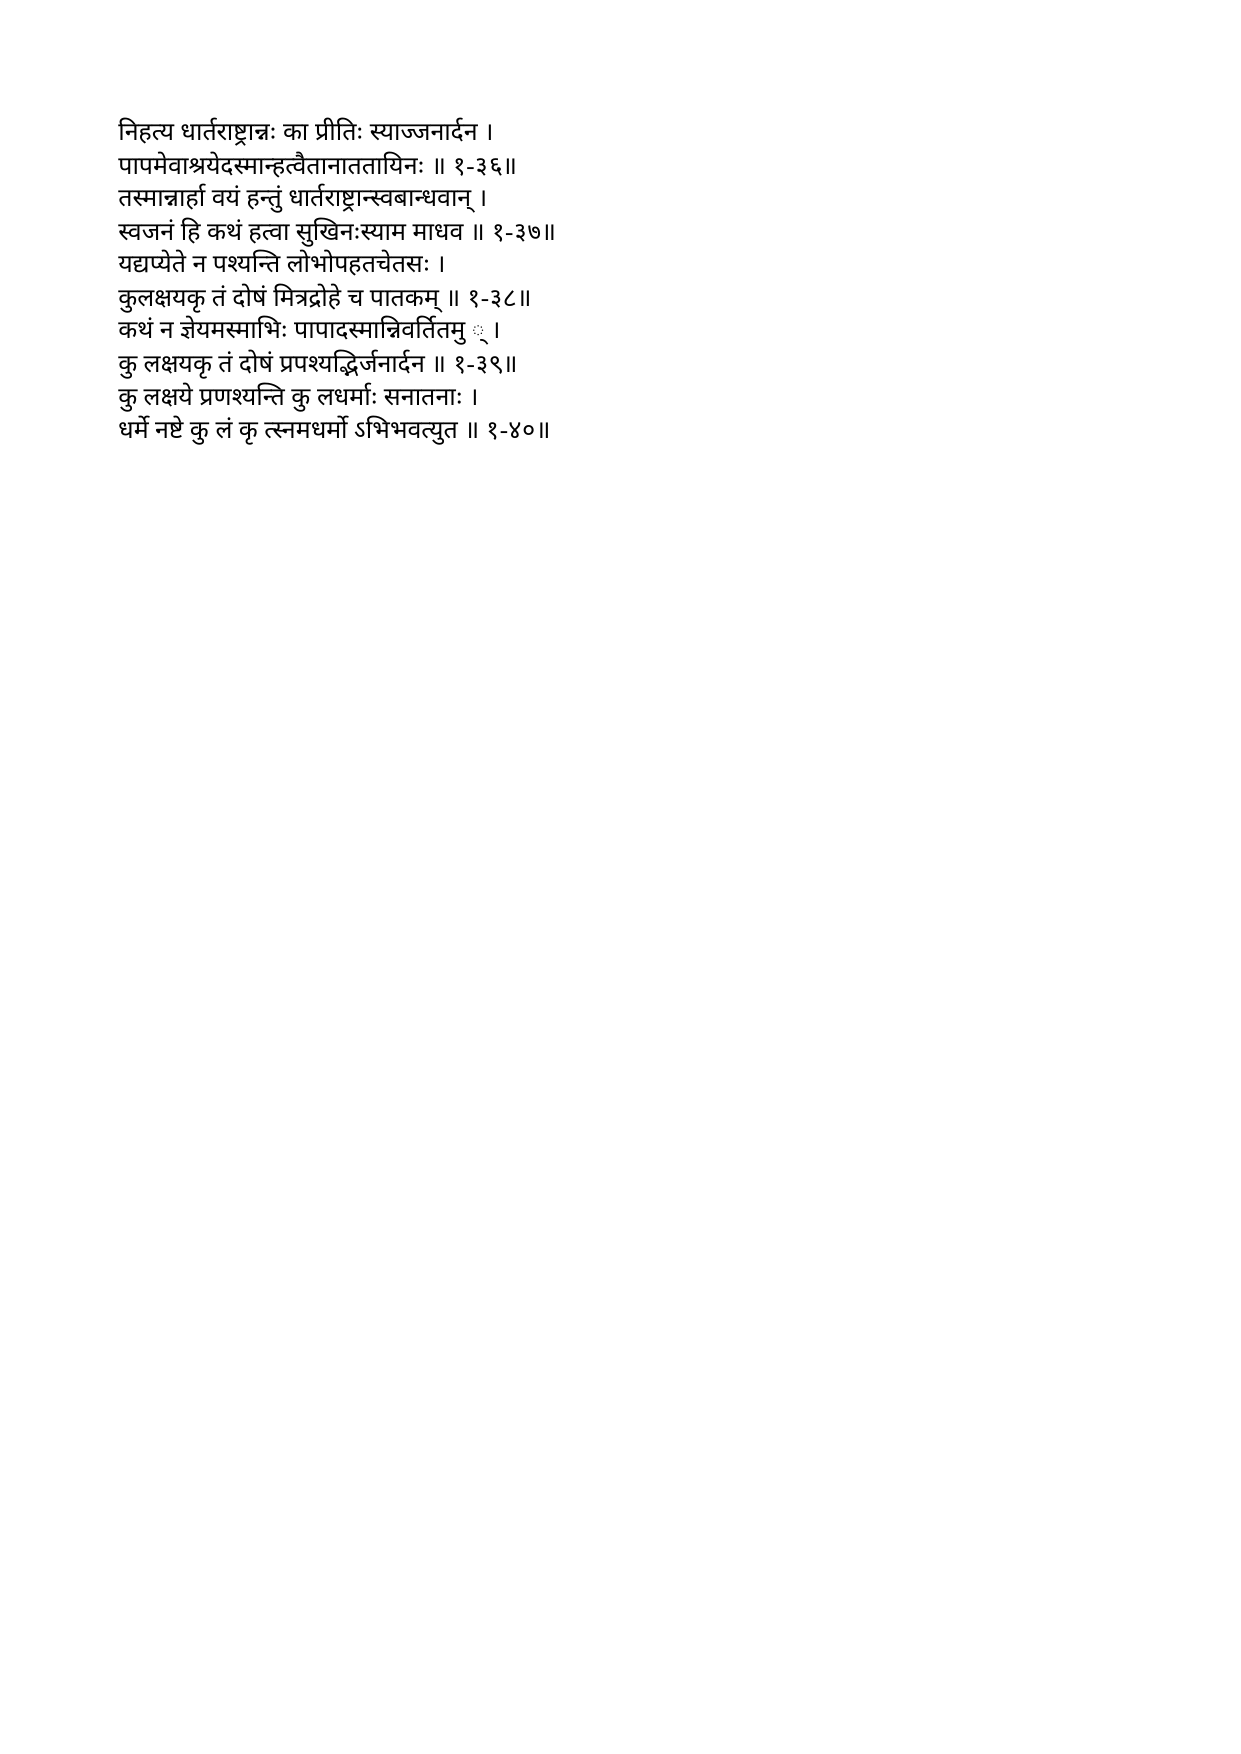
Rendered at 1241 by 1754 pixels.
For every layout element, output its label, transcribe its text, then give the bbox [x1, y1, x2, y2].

text कु लक्षयकृ तं दोषं प्रपश्यद्भिर्जनार्दन ॥ १-३९॥ [118, 349, 1122, 383]
text निहत्य धार्तराष्ट्रान्नः का प्रीतिः स्याज्जनार्दन । [118, 118, 1122, 151]
text कुलक्षयकृ तं दोषं मित्रद्रोहे च पातकम् ॥ १-३८॥ [118, 283, 1122, 317]
text तस्मान्नार्हा वयं हन्तुं धार्तराष्ट्रान्स्वबान्धवान् । [118, 184, 1122, 217]
text पापमेवाश्रयेदस्मान्हत्वैतानाततायिनः ॥ १-३६॥ [118, 151, 1122, 184]
text स्वजनं हि कथं हत्वा सुखिनःस्याम माधव ॥ १-३७॥ [118, 217, 1122, 250]
text धर्मे नष्टे कु लं कृ त्स्नमधर्मो ऽभिभवत्युत ॥ १-४०॥ [118, 415, 1122, 449]
text कु लक्षये प्रणश्यन्ति कु लधर्माः सनातनाः । [118, 383, 1122, 415]
text यद्यप्येते न पश्यन्ति लोभोपहतचेतसः । [118, 250, 1122, 283]
text कथं न ज्ञेयमस्माभिः पापादस्मान्निवर्तितमु ् । [118, 317, 1122, 349]
